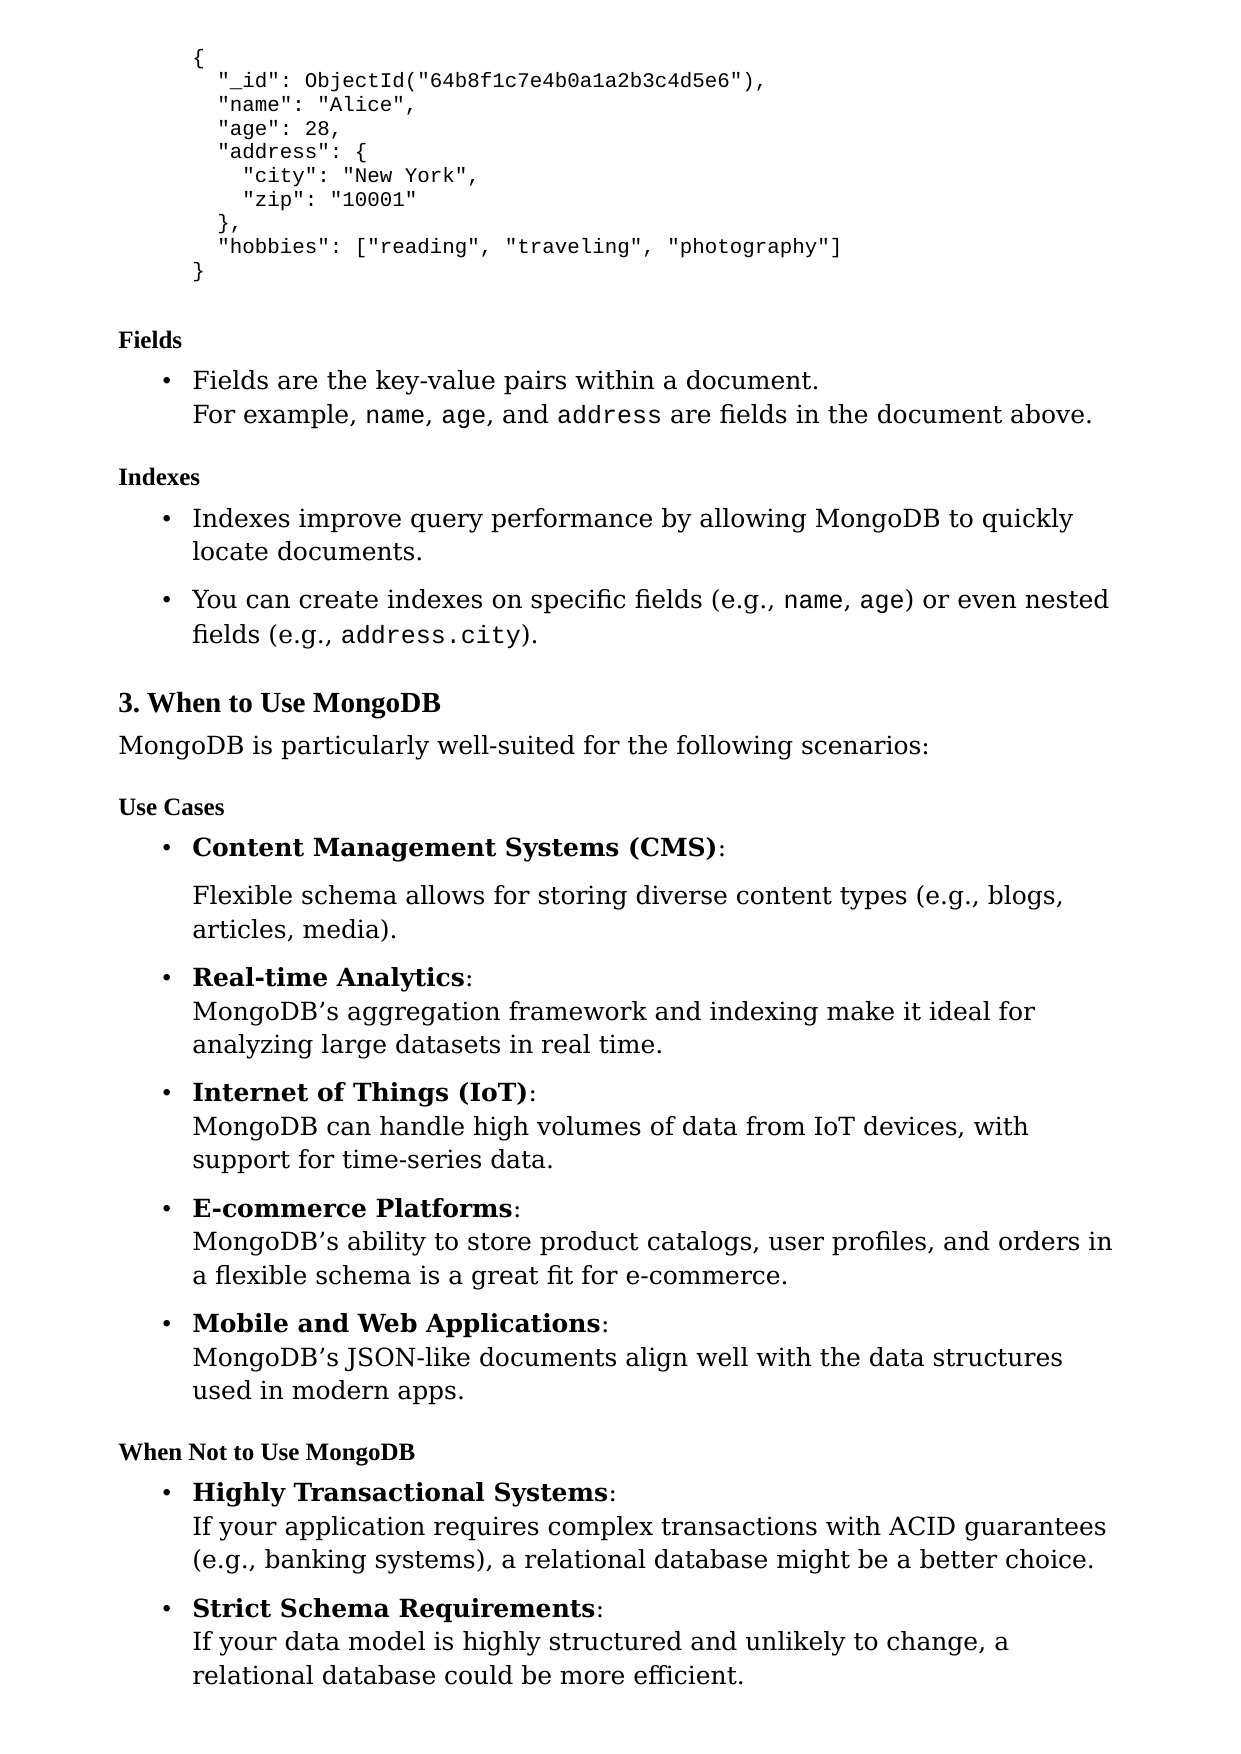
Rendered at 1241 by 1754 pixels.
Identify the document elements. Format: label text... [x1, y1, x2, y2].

list "city": "New York", [162, 165, 1122, 189]
list { [162, 47, 1122, 71]
list Highly Transactional Systems: If your application requires complex transactions with ACID guarantees (e.g., banking systems), a relational database might be a better choice. [162, 1478, 1122, 1575]
subtitle 3. When to Use MongoDB [118, 685, 1122, 718]
text MongoDB is particularly well-suited for the following scenarios: [118, 731, 1122, 760]
list E-commerce Platforms: MongoDB’s ability to store product catalogs, user profiles, and orders in a flexible schema is a great fit for e-commerce. [162, 1194, 1122, 1290]
list Internet of Things (IoT): MongoDB can handle high volumes of data from IoT devices, with support for time-series data. [162, 1078, 1122, 1175]
list Indexes improve query performance by allowing MongoDB to quickly locate documents. [162, 504, 1122, 566]
list "name": "Alice", [162, 94, 1122, 118]
list }, [162, 212, 1122, 236]
list Real-time Analytics: MongoDB’s aggregation framework and indexing make it ideal for analyzing large datasets in real time. [162, 963, 1122, 1059]
list "zip": "10001" [162, 189, 1122, 212]
list Content Management Systems (CMS): [162, 833, 1122, 862]
list Mobile and Web Applications: MongoDB’s JSON-like documents align well with the data structures used in modern apps. [162, 1309, 1122, 1406]
list "address": { [162, 141, 1122, 165]
subtitle Use Cases [118, 792, 1122, 820]
subtitle When Not to Use MongoDB [118, 1437, 1122, 1466]
list Fields are the key-value pairs within a document. For example, name, age, and address are fields in the document above. [162, 367, 1122, 431]
list You can create indexes on specific fields (e.g., name, age) or even nested fields (e.g., address.city). [162, 585, 1122, 651]
list "hobbies": ["reading", "traveling", "photography"] [162, 236, 1122, 260]
list Strict Schema Requirements: If your data model is highly structured and unlikely to change, a relational database could be more efficient. [162, 1594, 1122, 1690]
subtitle Indexes [118, 462, 1122, 491]
list "age": 28, [162, 118, 1122, 141]
list } [162, 260, 1122, 283]
subtitle Fields [118, 325, 1122, 354]
list Flexible schema allows for storing diverse content types (e.g., blogs, articles, media). [162, 881, 1122, 944]
list "_id": ObjectId("64b8f1c7e4b0a1a2b3c4d5e6"), [162, 71, 1122, 94]
